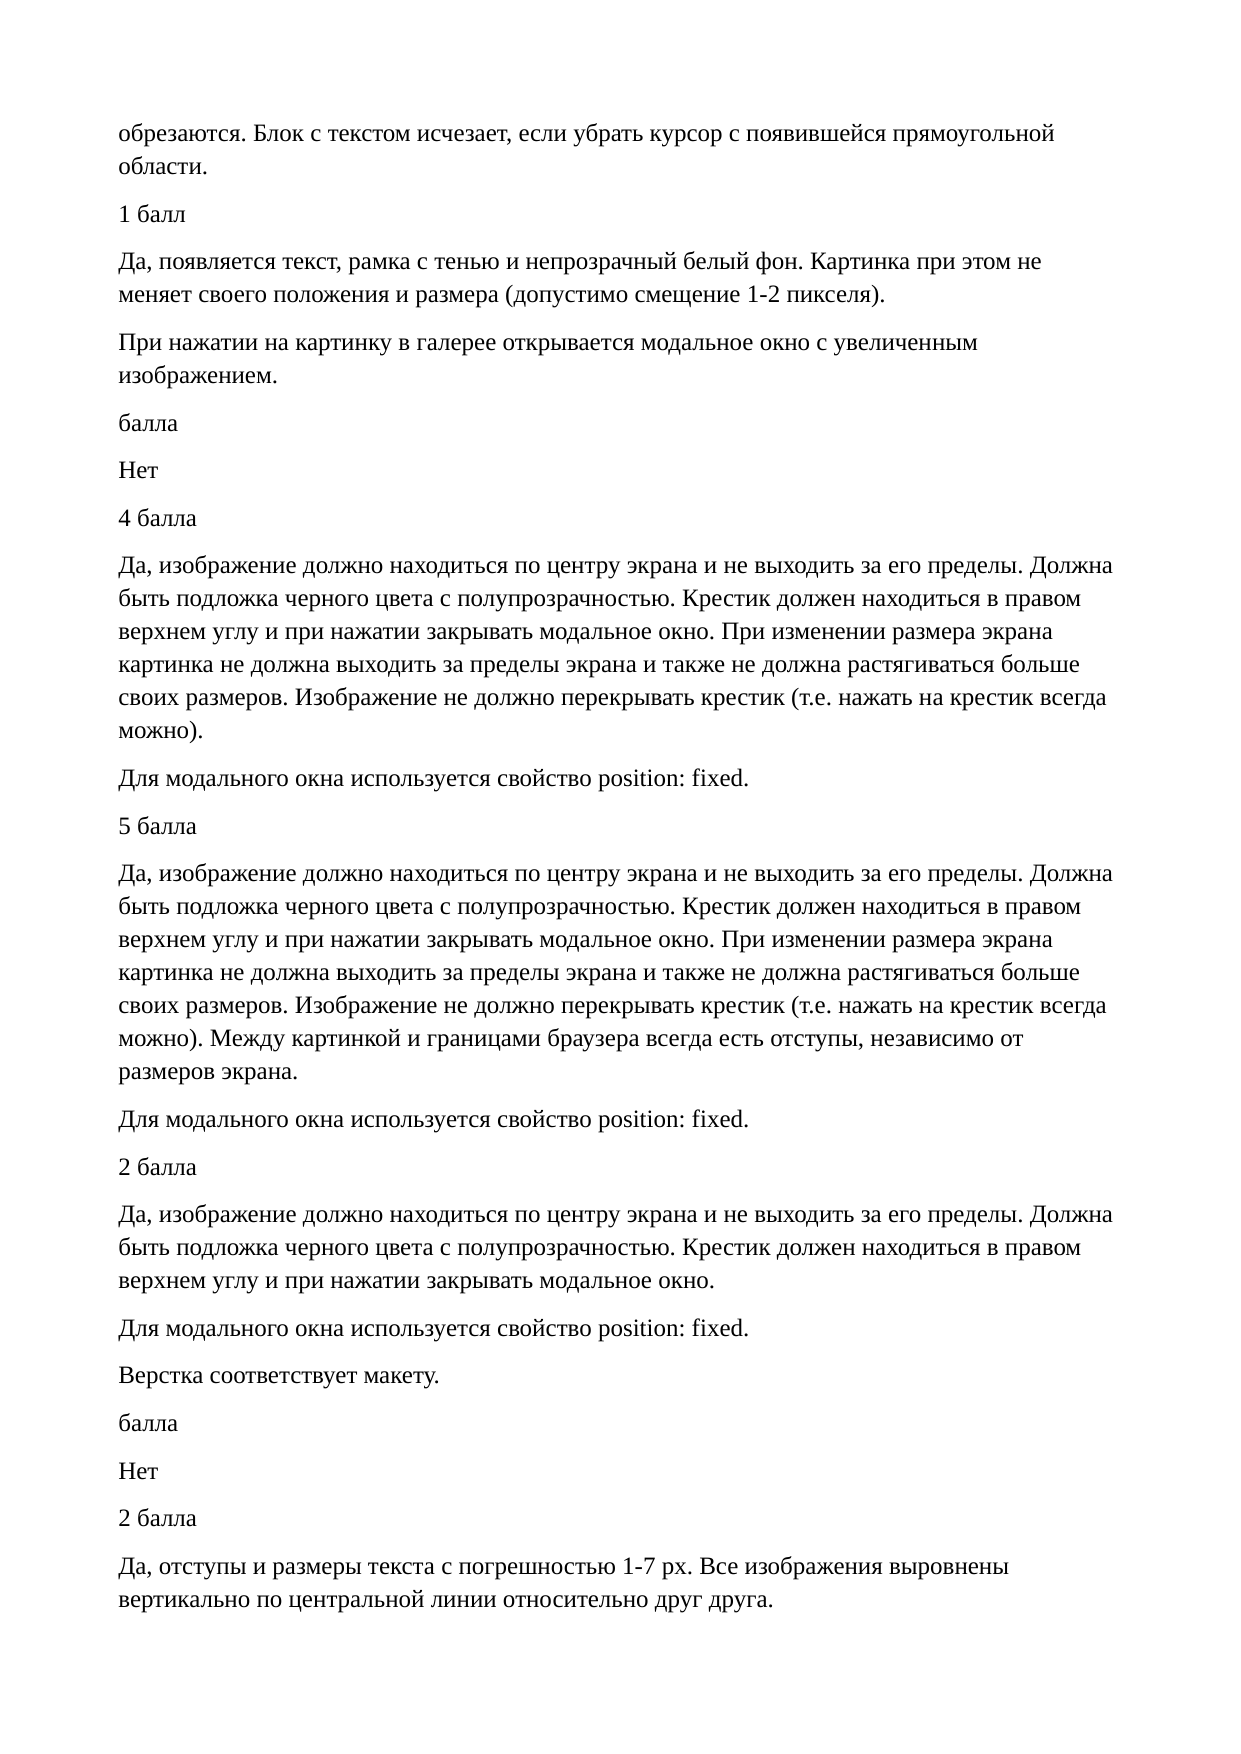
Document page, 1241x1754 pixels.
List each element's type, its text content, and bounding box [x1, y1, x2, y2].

text 1 балл [118, 199, 1122, 227]
text Да, изображение должно находиться по центру экрана и не выходить за его пределы. Должна быть подложка черного цвета с полупрозрачностью. Крестик должен находиться в правом верхнем углу и при нажатии закрывать модальное окно. [118, 1199, 1122, 1294]
text Нет [118, 455, 1122, 484]
text балла [118, 1408, 1122, 1437]
text Да, отступы и размеры текста с погрешностью 1-7 px. Все изображения выровнены вертикально по центральной линии относительно друг друга. [118, 1551, 1122, 1613]
text обрезаются. Блок с текстом исчезает, если убрать курсор с появившейся прямоугольной области. [118, 118, 1122, 180]
text Верстка соответствует макету. [118, 1361, 1122, 1389]
text 2 балла [118, 1152, 1122, 1180]
text Да, изображение должно находиться по центру экрана и не выходить за его пределы. Должна быть подложка черного цвета с полупрозрачностью. Крестик должен находиться в правом верхнем углу и при нажатии закрывать модальное окно. При изменении размера экрана картинка не должна выходить за пределы экрана и также не должна растягиваться больше своих размеров. Изображение не должно перекрывать крестик (т.е. нажать на крестик всегда можно). Между картинкой и границами браузера всегда есть отступы, независимо от размеров экрана. [118, 858, 1122, 1085]
text Нет [118, 1456, 1122, 1484]
text 2 балла [118, 1503, 1122, 1532]
text При нажатии на картинку в галерее открывается модальное окно с увеличенным изображением. [118, 327, 1122, 389]
text 5 балла [118, 811, 1122, 839]
text Для модального окна используется свойство position: fixed. [118, 1104, 1122, 1133]
text балла [118, 408, 1122, 436]
text 4 балла [118, 503, 1122, 532]
text Для модального окна используется свойство position: fixed. [118, 763, 1122, 792]
text Для модального окна используется свойство position: fixed. [118, 1313, 1122, 1342]
text Да, изображение должно находиться по центру экрана и не выходить за его пределы. Должна быть подложка черного цвета с полупрозрачностью. Крестик должен находиться в правом верхнем углу и при нажатии закрывать модальное окно. При изменении размера экрана картинка не должна выходить за пределы экрана и также не должна растягиваться больше своих размеров. Изображение не должно перекрывать крестик (т.е. нажать на крестик всегда можно). [118, 550, 1122, 744]
text Да, появляется текст, рамка с тенью и непрозрачный белый фон. Картинка при этом не меняет своего положения и размера (допустимо смещение 1-2 пикселя). [118, 246, 1122, 308]
